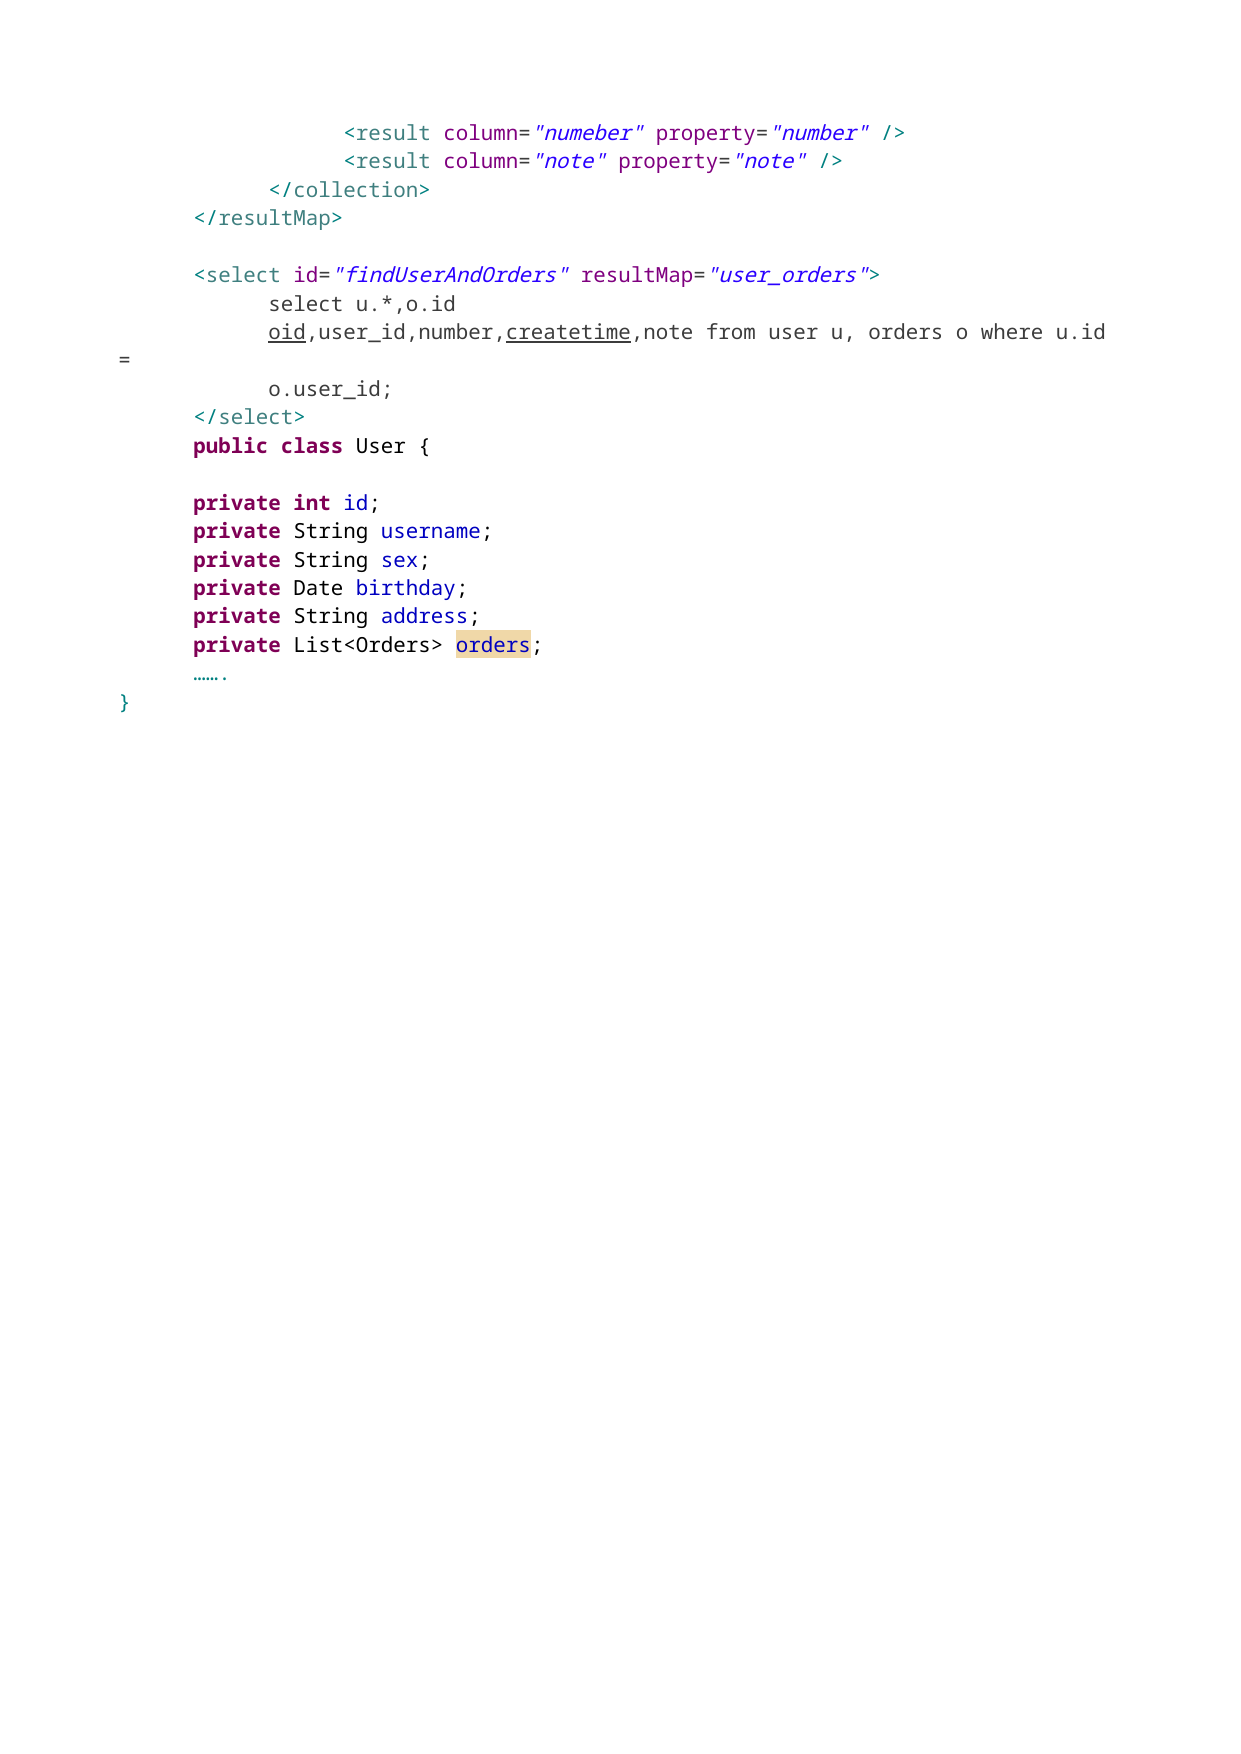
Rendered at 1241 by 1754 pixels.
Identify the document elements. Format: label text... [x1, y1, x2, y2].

text public class User { [118, 431, 1122, 459]
text <result column="note" property="note" /> [118, 147, 1122, 175]
text select u.*,o.id [118, 289, 1122, 317]
text oid,user_id,number,createtime,note from user u, orders o where u.id = [118, 317, 1122, 374]
text <select id="findUserAndOrders" resultMap="user_orders"> [118, 260, 1122, 289]
text <result column="numeber" property="number" /> [118, 118, 1122, 147]
text o.user_id; [118, 374, 1122, 402]
text private String username; [118, 516, 1122, 545]
text ……. [118, 658, 1122, 687]
text </select> [118, 402, 1122, 431]
text private int id; [118, 488, 1122, 516]
text private String address; [118, 602, 1122, 630]
text </collection> [118, 175, 1122, 203]
text private String sex; [118, 545, 1122, 573]
text </resultMap> [118, 203, 1122, 232]
text } [118, 687, 1122, 715]
text private List<Orders> orders; [118, 630, 1122, 658]
text private Date birthday; [118, 573, 1122, 602]
